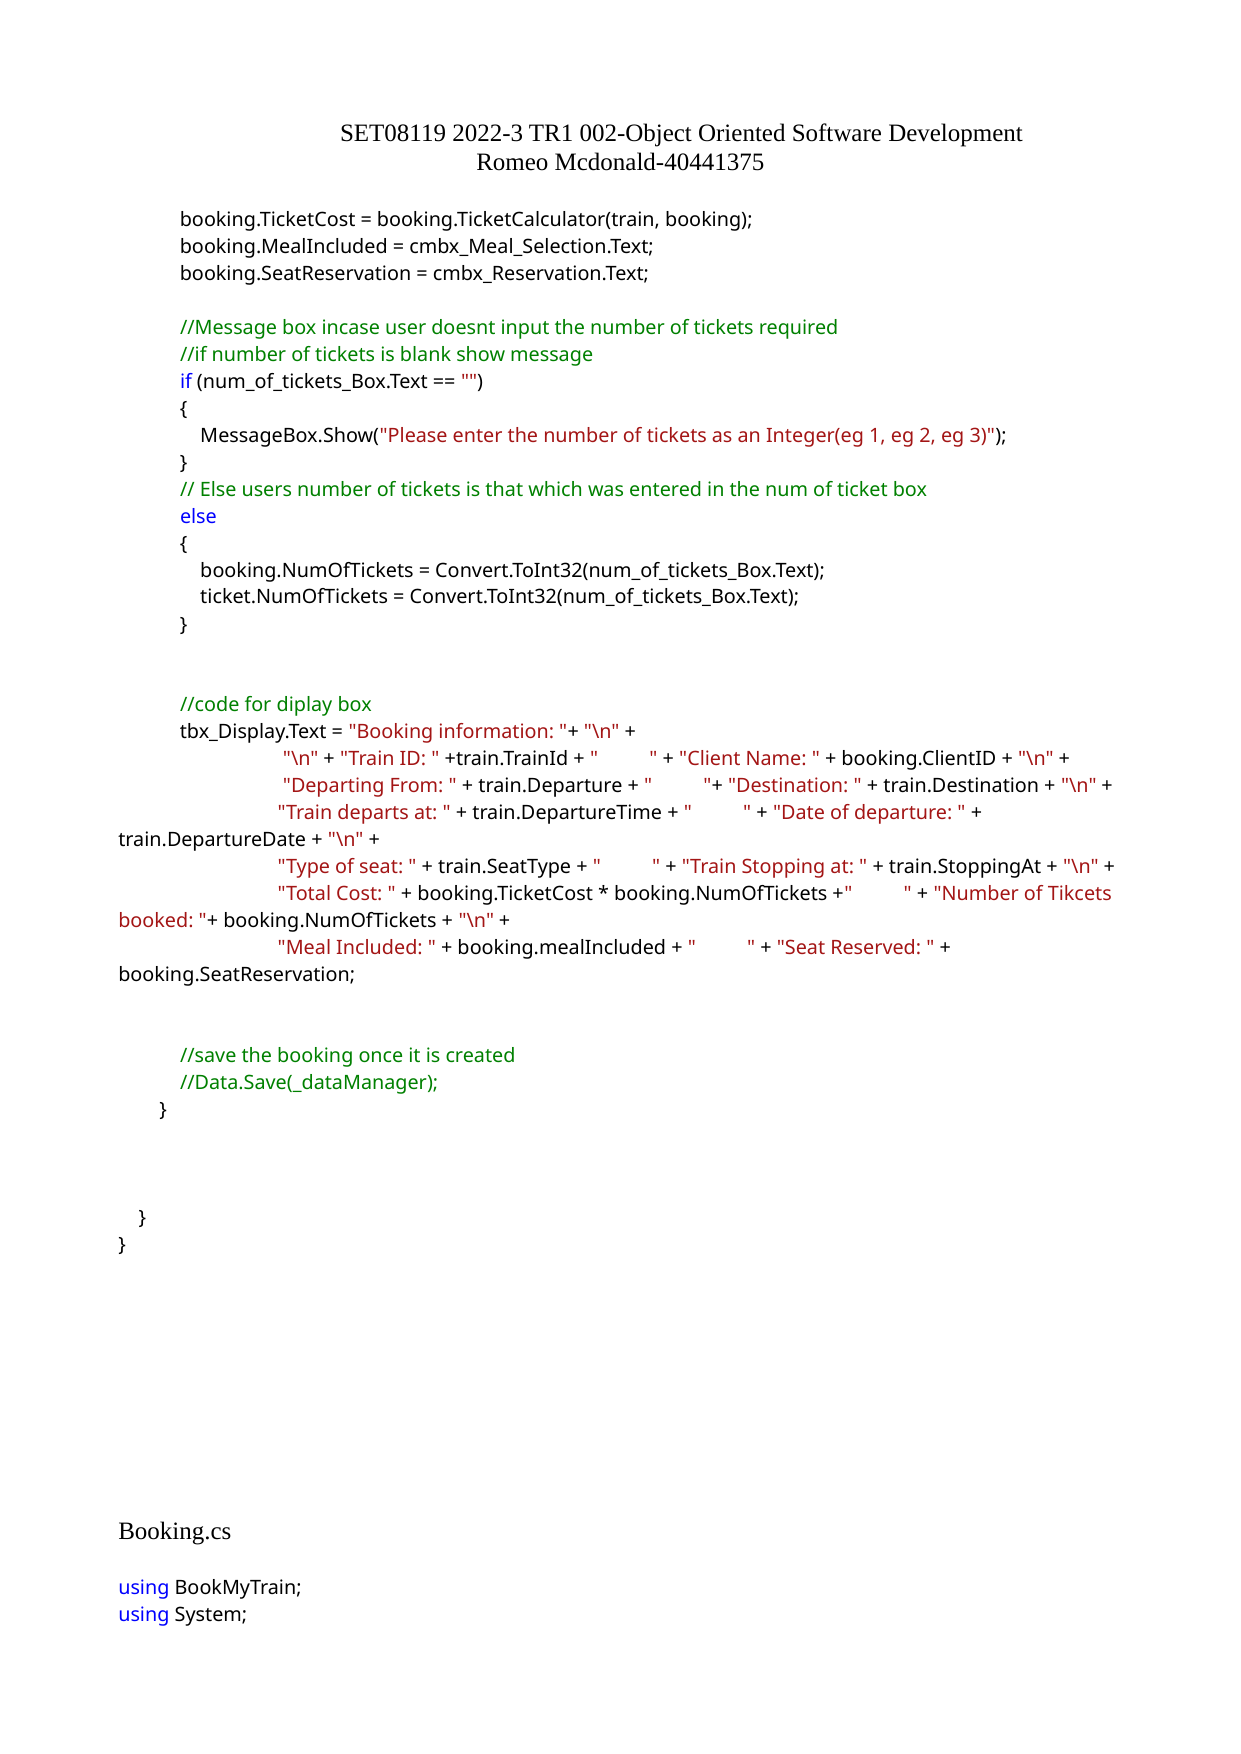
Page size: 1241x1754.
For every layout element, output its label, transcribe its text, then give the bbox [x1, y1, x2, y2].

text booking.MealIncluded = cmbx_Meal_Selection.Text; [118, 232, 1122, 259]
text "Departing From: " + train.Departure + " "+ "Destination: " + train.Destination + "\n" + [118, 772, 1122, 799]
text // Else users number of tickets is that which was entered in the num of ticket box [118, 475, 1122, 502]
text } [118, 448, 1122, 475]
text } [118, 1095, 1122, 1122]
text booking.TicketCost = booking.TicketCalculator(train, booking); [118, 205, 1122, 232]
text if (num_of_tickets_Box.Text == "") [118, 367, 1122, 394]
text //code for diplay box [118, 691, 1122, 718]
text //save the booking once it is created [118, 1041, 1122, 1068]
text "Type of seat: " + train.SeatType + " " + "Train Stopping at: " + train.StoppingAt + "\n" + [118, 853, 1122, 879]
text //Data.Save(_dataManager); [118, 1068, 1122, 1095]
text ticket.NumOfTickets = Convert.ToInt32(num_of_tickets_Box.Text); [118, 583, 1122, 610]
text //if number of tickets is blank show message [118, 340, 1122, 367]
text } [118, 1203, 1122, 1230]
text "Train departs at: " + train.DepartureTime + " " + "Date of departure: " + train.DepartureDate + "\n" + [118, 799, 1122, 853]
text using System; [118, 1601, 1122, 1627]
text "\n" + "Train ID: " +train.TrainId + " " + "Client Name: " + booking.ClientID + "\n" + [118, 745, 1122, 772]
text else [118, 502, 1122, 529]
text using BookMyTrain; [118, 1573, 1122, 1601]
text "Meal Included: " + booking.mealIncluded + " " + "Seat Reserved: " + booking.SeatReservation; [118, 933, 1122, 987]
text Booking.cs [118, 1516, 1122, 1545]
text booking.SeatReservation = cmbx_Reservation.Text; [118, 259, 1122, 286]
text //Message box incase user doesnt input the number of tickets required [118, 313, 1122, 340]
text MessageBox.Show("Please enter the number of tickets as an Integer(eg 1, eg 2, eg 3)"); [118, 421, 1122, 448]
text booking.NumOfTickets = Convert.ToInt32(num_of_tickets_Box.Text); [118, 556, 1122, 583]
text tbx_Display.Text = "Booking information: "+ "\n" + [118, 718, 1122, 745]
text } [118, 610, 1122, 637]
text "Total Cost: " + booking.TicketCost * booking.NumOfTickets +" " + "Number of Tikcets booked: "+ booking.NumOfTickets + "\n" + [118, 879, 1122, 933]
text { [118, 529, 1122, 556]
text } [118, 1230, 1122, 1257]
text { [118, 394, 1122, 421]
